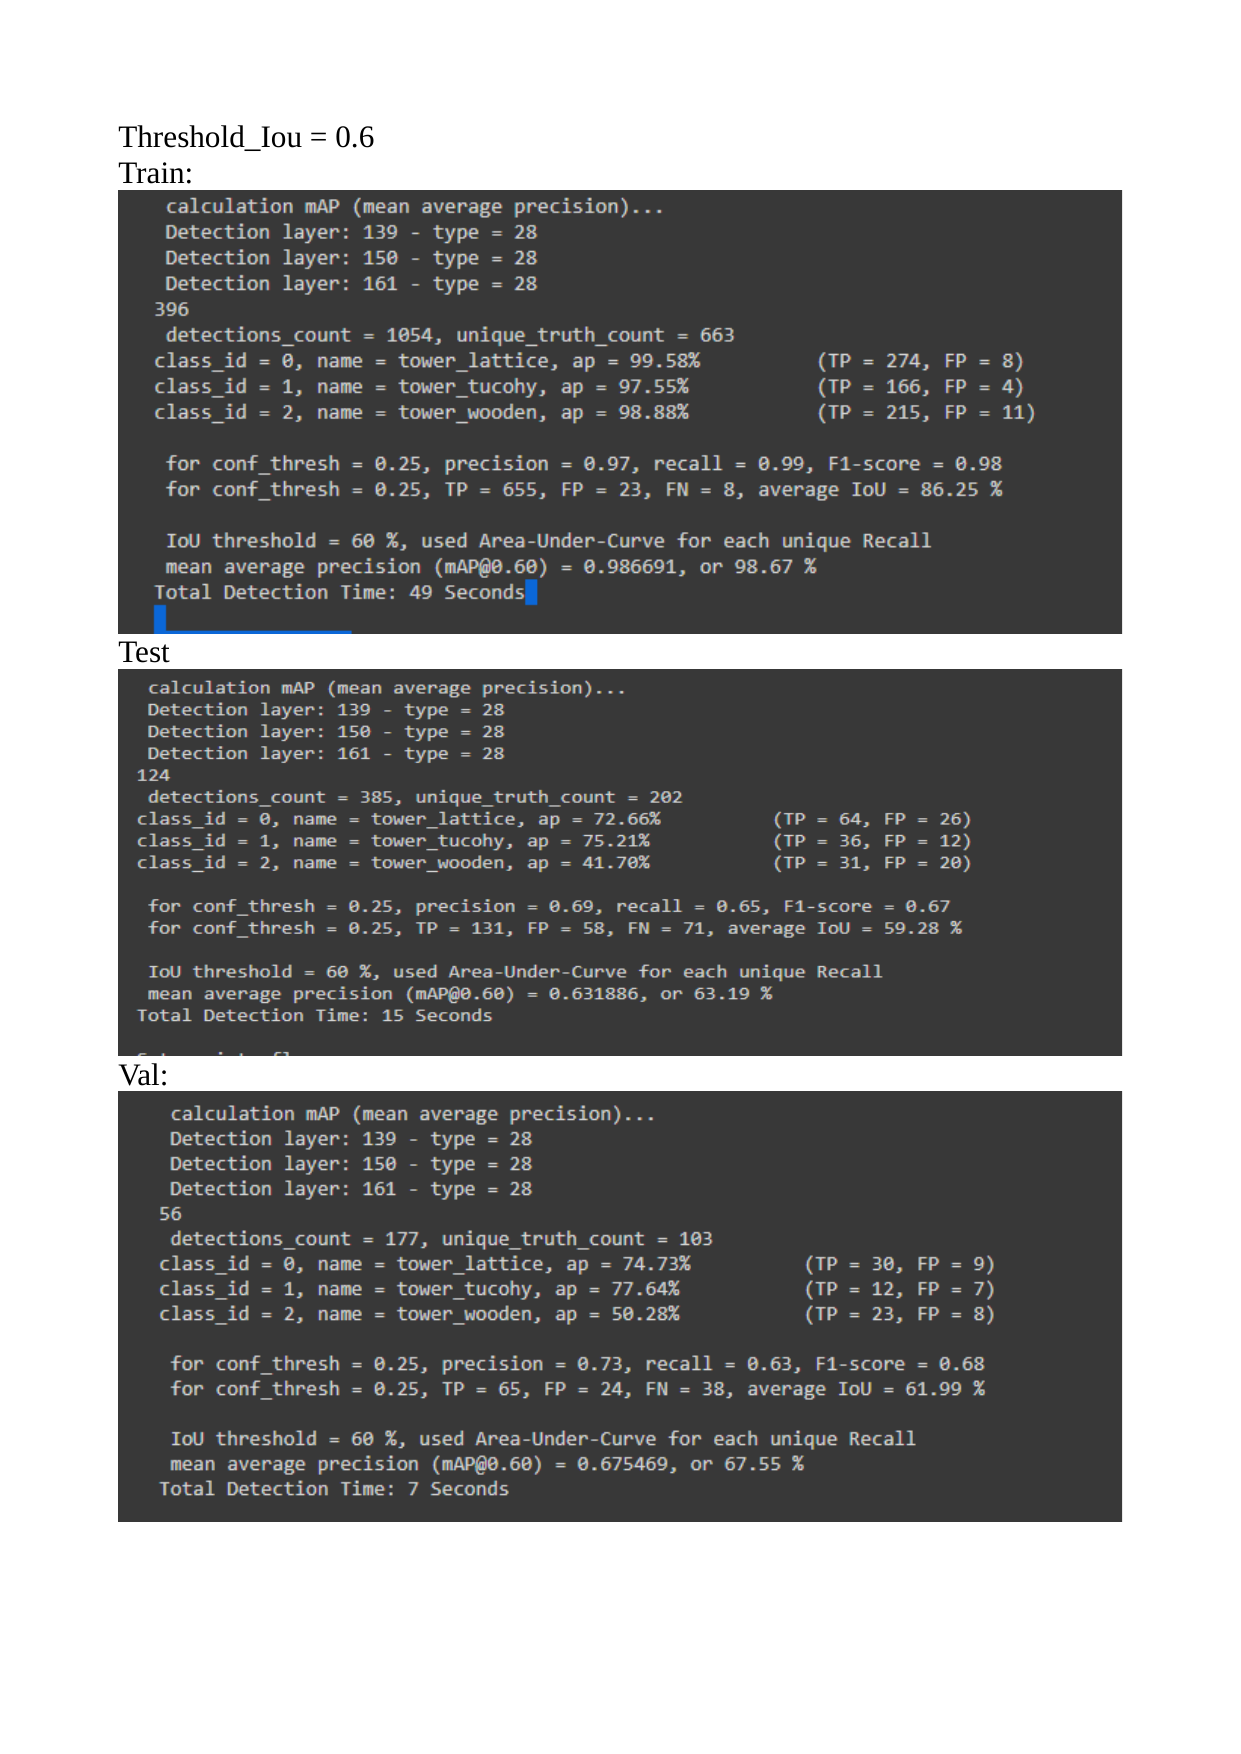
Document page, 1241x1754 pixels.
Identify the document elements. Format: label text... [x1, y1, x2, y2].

text Train: [118, 154, 1122, 190]
picture [118, 669, 1123, 1056]
text Threshold_Iou = 0.6 [118, 118, 1122, 154]
text Test [118, 634, 1122, 669]
picture [118, 1091, 1123, 1522]
picture [118, 190, 1123, 634]
text Val: [118, 1056, 1122, 1091]
